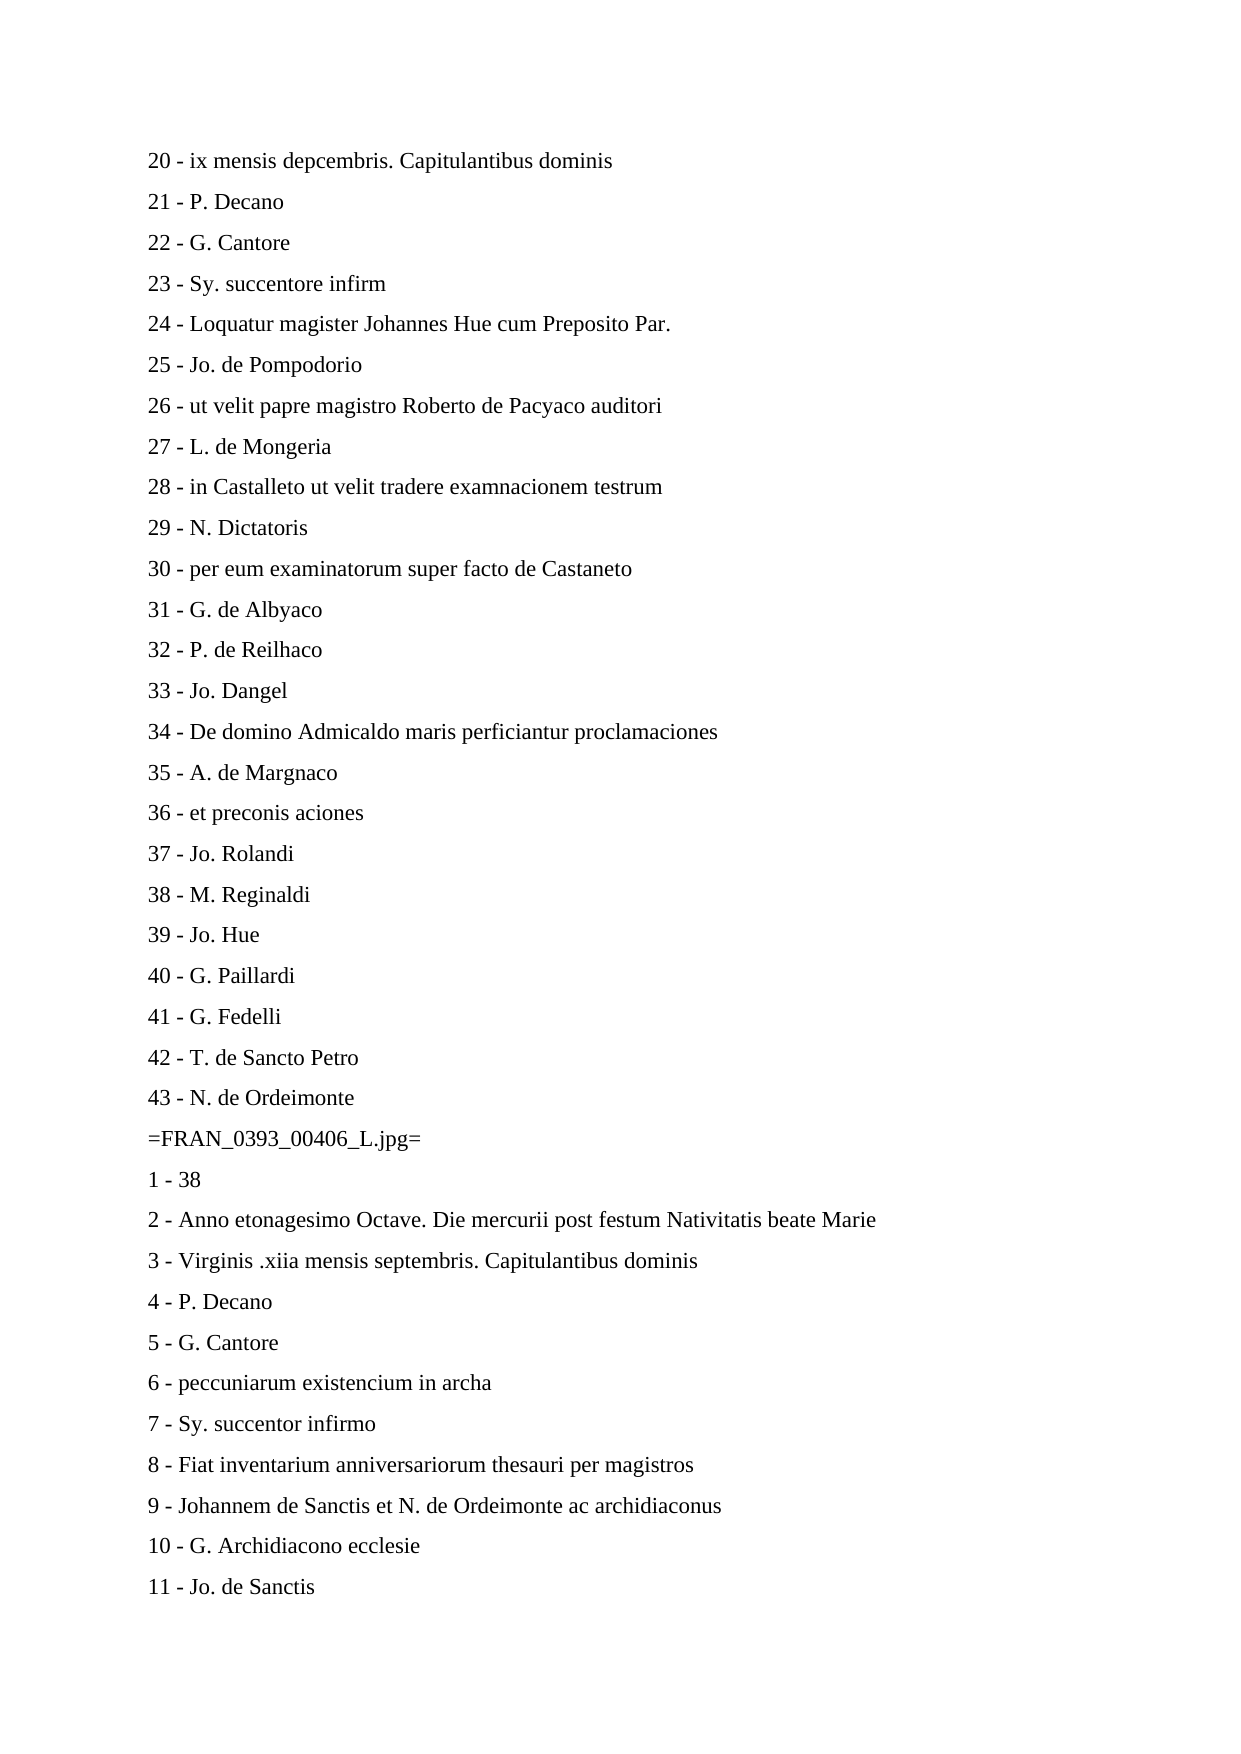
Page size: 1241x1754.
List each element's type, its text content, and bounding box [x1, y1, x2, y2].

text 37 - Jo. Rolandi [148, 840, 1093, 866]
text 26 - ut velit papre magistro Roberto de Pacyaco auditori [148, 392, 1093, 418]
text 3 - Virginis .xiia mensis septembris. Capitulantibus dominis [148, 1247, 1093, 1274]
text 24 - Loquatur magister Johannes Hue cum Preposito Par. [148, 311, 1093, 337]
text 21 - P. Decano [148, 188, 1093, 215]
text 4 - P. Decano [148, 1288, 1093, 1314]
text =FRAN_0393_00406_L.jpg= [148, 1125, 1093, 1151]
text 38 - M. Reginaldi [148, 881, 1093, 907]
text 34 - De domino Admicaldo maris perficiantur proclamaciones [148, 718, 1093, 744]
text 11 - Jo. de Sanctis [148, 1573, 1093, 1599]
text 9 - Johannem de Sanctis et N. de Ordeimonte ac archidiaconus [148, 1492, 1093, 1518]
text 22 - G. Cantore [148, 229, 1093, 255]
text 27 - L. de Mongeria [148, 433, 1093, 459]
text 41 - G. Fedelli [148, 1003, 1093, 1029]
text 25 - Jo. de Pompodorio [148, 351, 1093, 378]
text 32 - P. de Reilhaco [148, 636, 1093, 663]
text 2 - Anno etonagesimo Octave. Die mercurii post festum Nativitatis beate Marie [148, 1207, 1093, 1233]
text 8 - Fiat inventarium anniversariorum thesauri per magistros [148, 1451, 1093, 1477]
text 23 - Sy. succentore infirm [148, 270, 1093, 296]
text 40 - G. Paillardi [148, 962, 1093, 988]
text 10 - G. Archidiacono ecclesie [148, 1532, 1093, 1559]
text 31 - G. de Albyaco [148, 596, 1093, 622]
text 42 - T. de Sancto Petro [148, 1044, 1093, 1070]
text 7 - Sy. succentor infirmo [148, 1410, 1093, 1437]
text 35 - A. de Margnaco [148, 758, 1093, 785]
text 1 - 38 [148, 1166, 1093, 1192]
text 29 - N. Dictatoris [148, 514, 1093, 541]
text 20 - ix mensis depcembris. Capitulantibus dominis [148, 148, 1093, 174]
text 33 - Jo. Dangel [148, 677, 1093, 703]
text 43 - N. de Ordeimonte [148, 1084, 1093, 1111]
text 30 - per eum examinatorum super facto de Castaneto [148, 555, 1093, 581]
text 28 - in Castalleto ut velit tradere examnacionem testrum [148, 473, 1093, 500]
text 5 - G. Cantore [148, 1329, 1093, 1355]
text 6 - peccuniarum existencium in archa [148, 1369, 1093, 1396]
text 36 - et preconis aciones [148, 799, 1093, 826]
text 39 - Jo. Hue [148, 921, 1093, 948]
